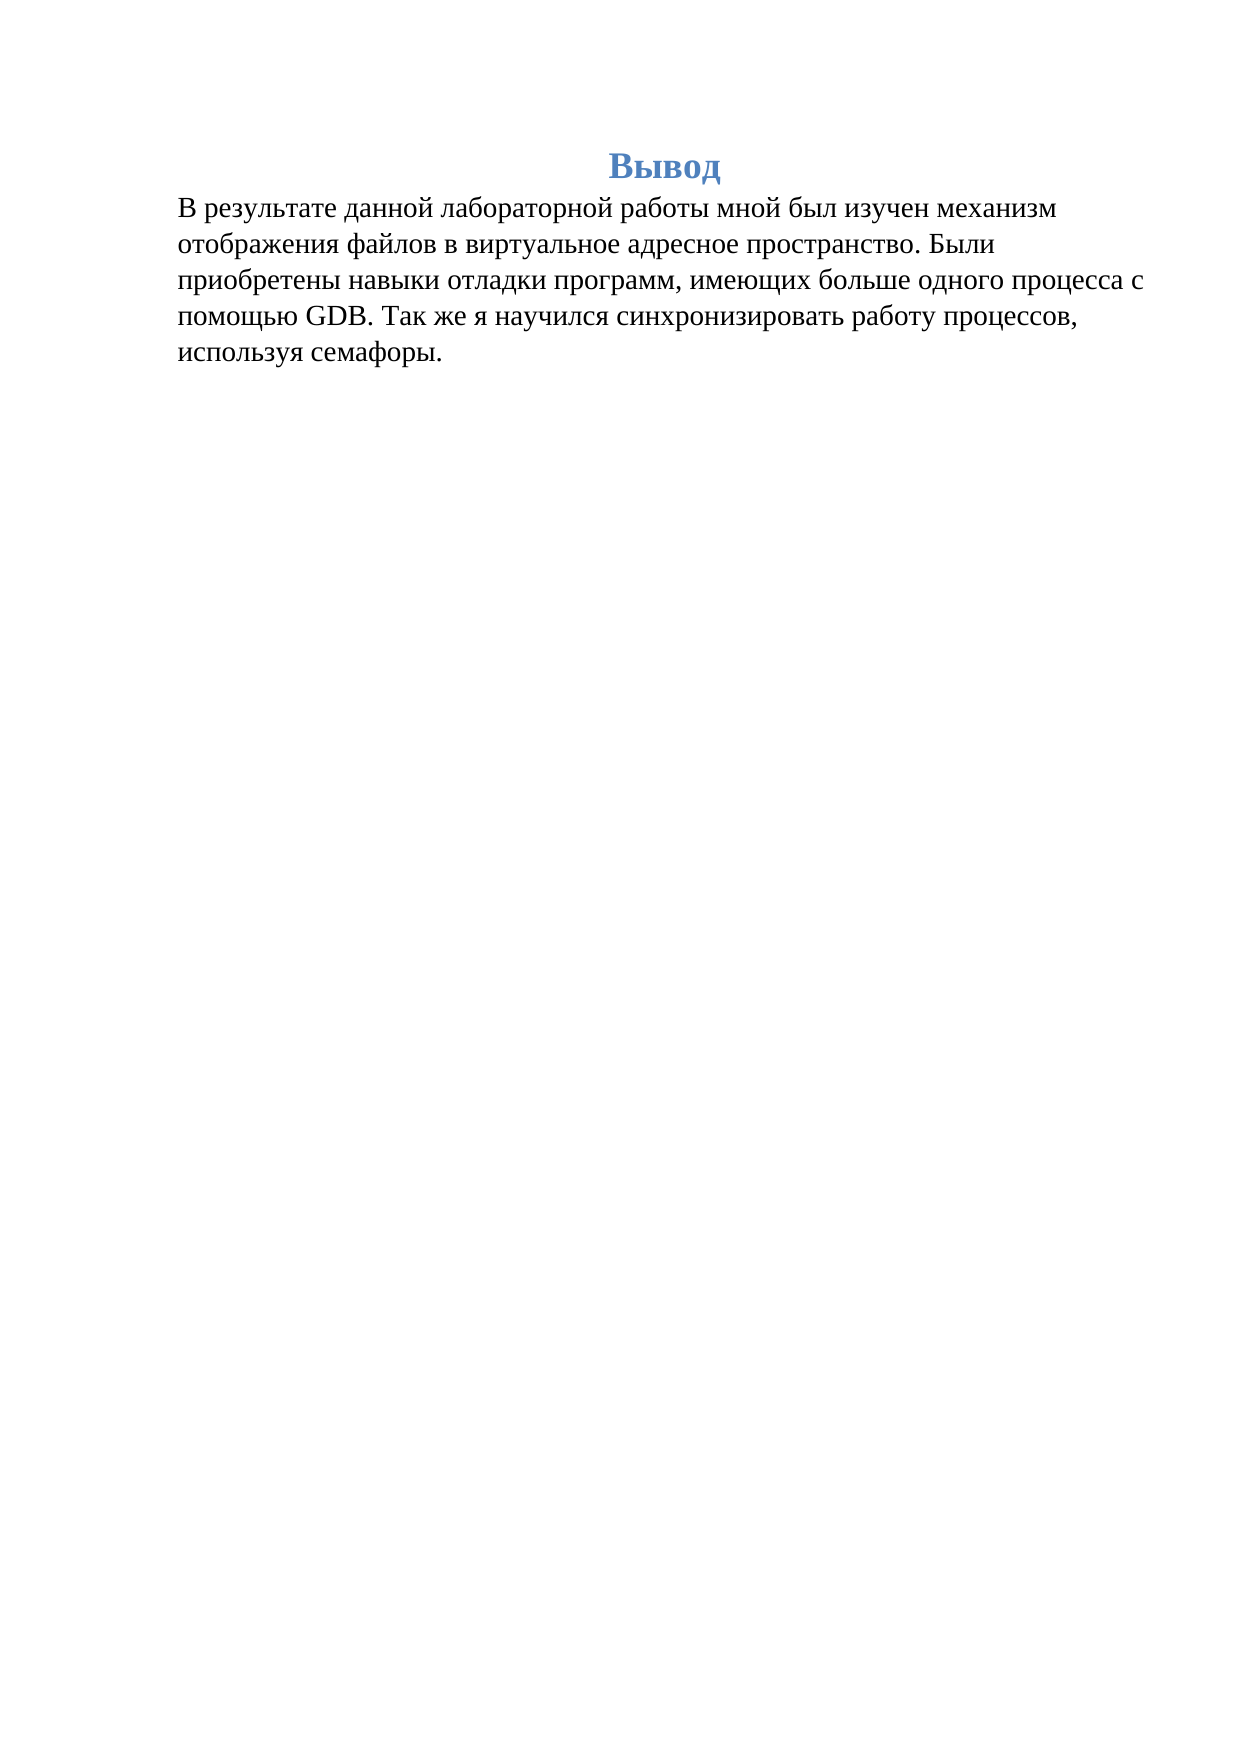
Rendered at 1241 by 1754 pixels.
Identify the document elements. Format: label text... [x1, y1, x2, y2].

text В результате данной лабораторной работы мной был изучен механизм отображения файлов в виртуальное адресное пространство. Были приобретены навыки отладки программ, имеющих больше одного процесса с помощью GDB. Так же я научился синхронизировать работу процессов, используя семафоры. [177, 190, 1152, 368]
subtitle Вывод [177, 143, 1152, 186]
